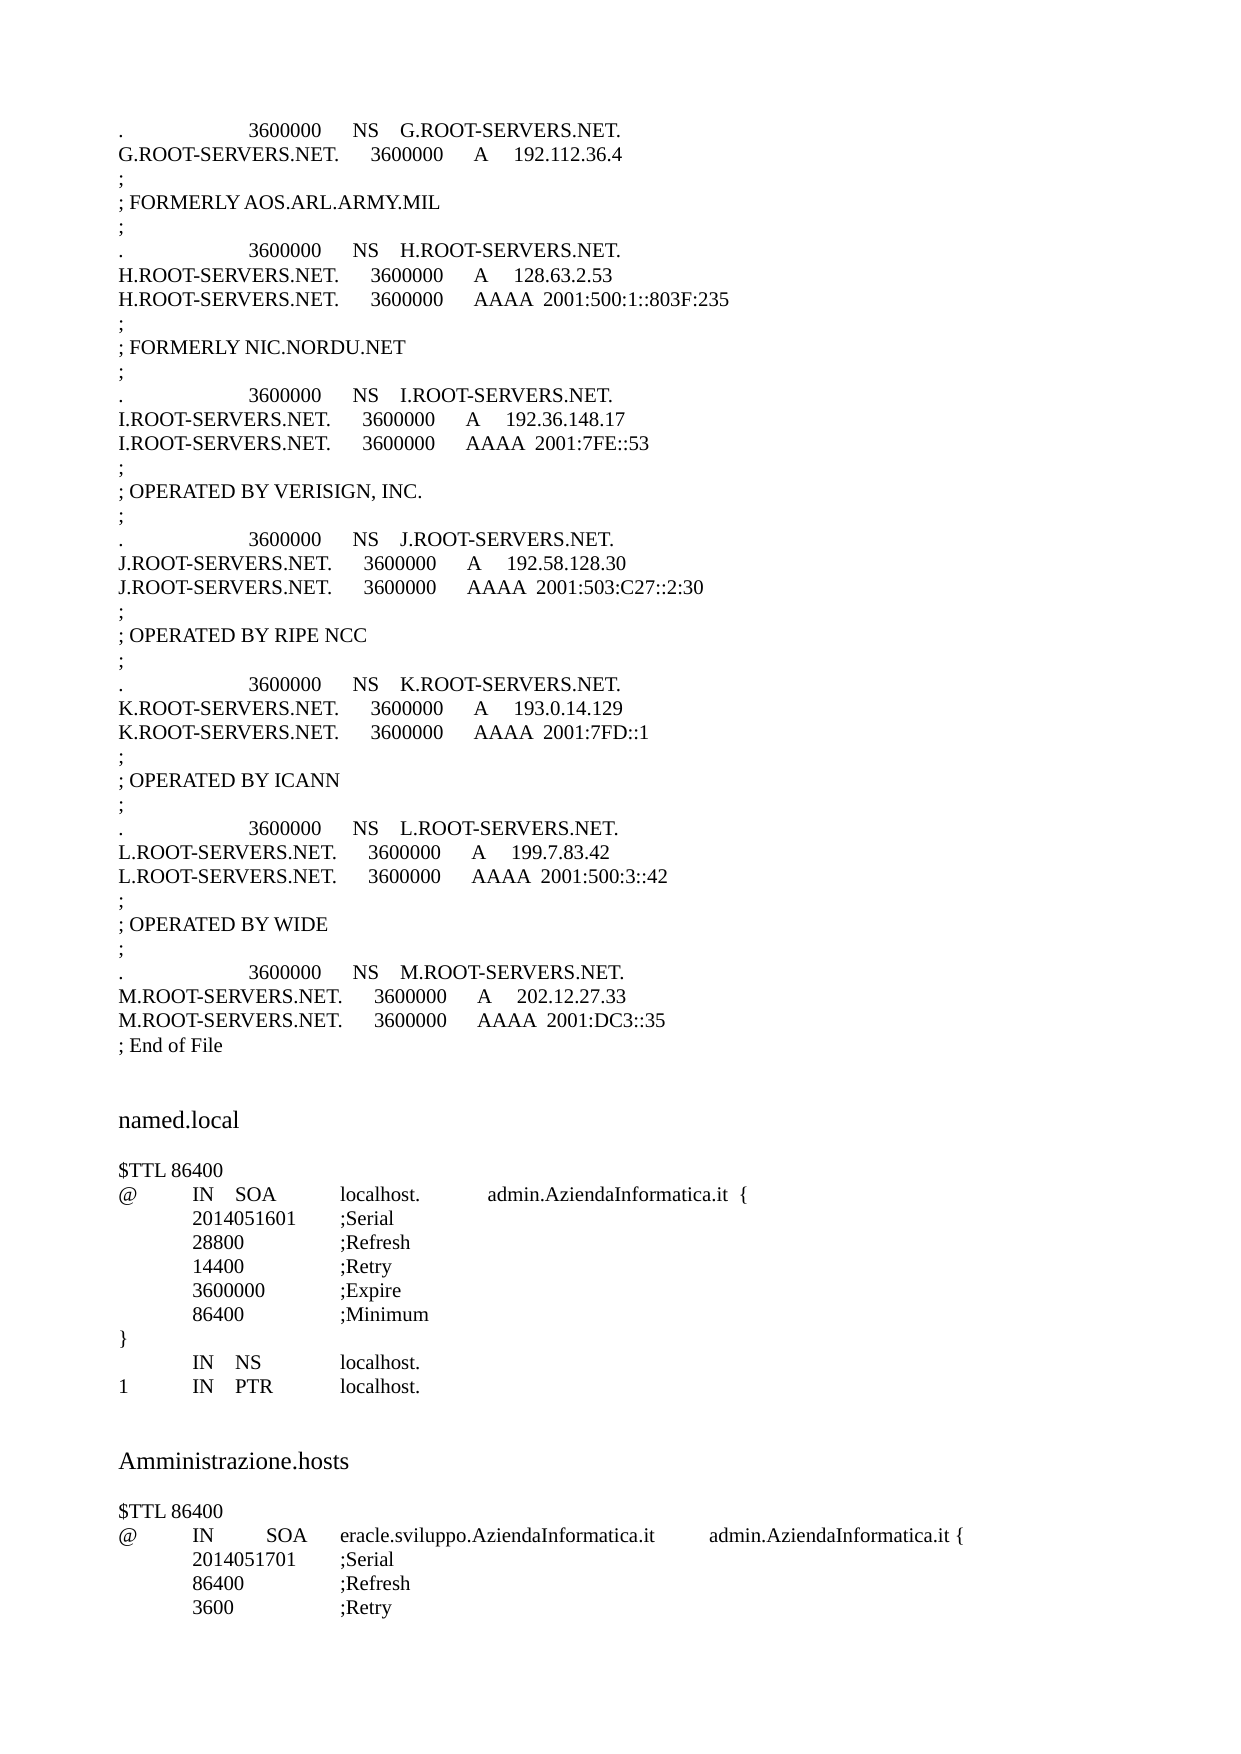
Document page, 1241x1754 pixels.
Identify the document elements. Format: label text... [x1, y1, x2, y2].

text H.ROOT-SERVERS.NET. 3600000 A 128.63.2.53 [118, 262, 1122, 287]
text ; [118, 455, 1122, 479]
text 3600 ;Retry [118, 1595, 1122, 1619]
text 2014051601 ;Serial [118, 1206, 1122, 1230]
text ; FORMERLY NIC.NORDU.NET [118, 335, 1122, 359]
text } [118, 1326, 1122, 1350]
text . 3600000 NS I.ROOT-SERVERS.NET. [118, 383, 1122, 407]
text . 3600000 NS K.ROOT-SERVERS.NET. [118, 672, 1122, 696]
text M.ROOT-SERVERS.NET. 3600000 AAAA 2001:DC3::35 [118, 1008, 1122, 1032]
text ; [118, 936, 1122, 960]
text K.ROOT-SERVERS.NET. 3600000 A 193.0.14.129 [118, 696, 1122, 720]
text J.ROOT-SERVERS.NET. 3600000 AAAA 2001:503:C27::2:30 [118, 575, 1122, 599]
text @ IN SOA eracle.sviluppo.AziendaInformatica.it admin.AziendaInformatica.it { [118, 1523, 1122, 1547]
text 86400 ;Refresh [118, 1571, 1122, 1595]
text L.ROOT-SERVERS.NET. 3600000 AAAA 2001:500:3::42 [118, 864, 1122, 888]
text ; [118, 166, 1122, 190]
text . 3600000 NS M.ROOT-SERVERS.NET. [118, 960, 1122, 984]
text 86400 ;Minimum [118, 1302, 1122, 1326]
text J.ROOT-SERVERS.NET. 3600000 A 192.58.128.30 [118, 551, 1122, 575]
text M.ROOT-SERVERS.NET. 3600000 A 202.12.27.33 [118, 984, 1122, 1008]
text . 3600000 NS L.ROOT-SERVERS.NET. [118, 816, 1122, 840]
text 2014051701 ;Serial [118, 1547, 1122, 1571]
text Amministrazione.hosts [118, 1446, 1122, 1475]
text ; FORMERLY AOS.ARL.ARMY.MIL [118, 190, 1122, 214]
text ; OPERATED BY WIDE [118, 912, 1122, 936]
text 28800 ;Refresh [118, 1230, 1122, 1254]
text ; [118, 214, 1122, 238]
text 1 IN PTR localhost. [118, 1374, 1122, 1398]
text $TTL 86400 [118, 1157, 1122, 1182]
text ; [118, 744, 1122, 768]
text . 3600000 NS G.ROOT-SERVERS.NET. [118, 118, 1122, 142]
text ; OPERATED BY RIPE NCC [118, 623, 1122, 647]
text I.ROOT-SERVERS.NET. 3600000 A 192.36.148.17 [118, 407, 1122, 431]
text $TTL 86400 [118, 1499, 1122, 1523]
text ; [118, 311, 1122, 335]
text ; [118, 359, 1122, 383]
text @ IN SOA localhost. admin.AziendaInformatica.it { [118, 1182, 1122, 1206]
text L.ROOT-SERVERS.NET. 3600000 A 199.7.83.42 [118, 840, 1122, 864]
text G.ROOT-SERVERS.NET. 3600000 A 192.112.36.4 [118, 142, 1122, 166]
text ; [118, 888, 1122, 912]
text IN NS localhost. [118, 1350, 1122, 1374]
text ; [118, 599, 1122, 623]
text ; [118, 503, 1122, 527]
text ; [118, 647, 1122, 672]
text ; OPERATED BY VERISIGN, INC. [118, 479, 1122, 503]
text ; End of File [118, 1032, 1122, 1057]
text named.local [118, 1105, 1122, 1133]
text I.ROOT-SERVERS.NET. 3600000 AAAA 2001:7FE::53 [118, 431, 1122, 455]
text 3600000 ;Expire [118, 1278, 1122, 1302]
text ; OPERATED BY ICANN [118, 768, 1122, 792]
text H.ROOT-SERVERS.NET. 3600000 AAAA 2001:500:1::803F:235 [118, 287, 1122, 311]
text K.ROOT-SERVERS.NET. 3600000 AAAA 2001:7FD::1 [118, 720, 1122, 744]
text . 3600000 NS H.ROOT-SERVERS.NET. [118, 238, 1122, 262]
text . 3600000 NS J.ROOT-SERVERS.NET. [118, 527, 1122, 551]
text 14400 ;Retry [118, 1254, 1122, 1278]
text ; [118, 792, 1122, 816]
